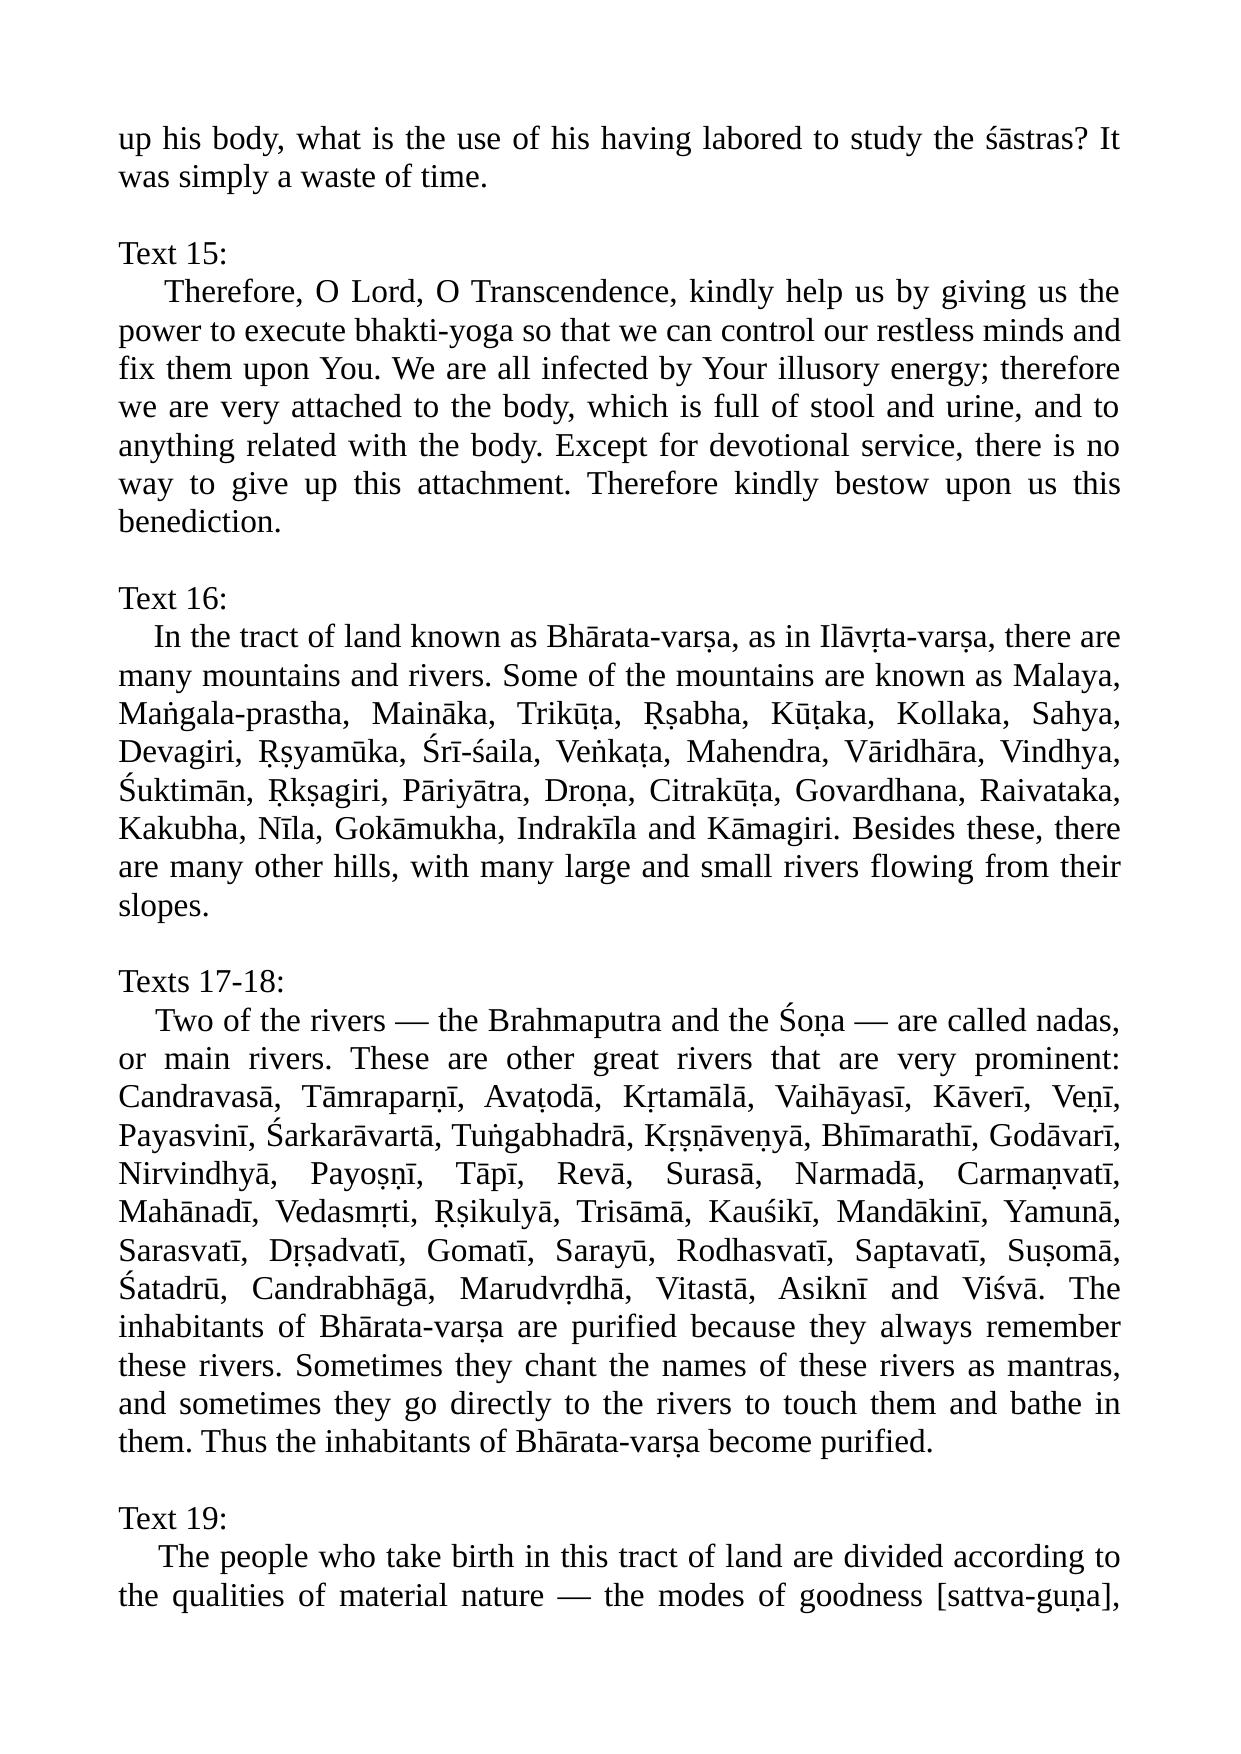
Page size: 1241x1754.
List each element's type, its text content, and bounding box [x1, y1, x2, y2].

text up his body, what is the use of his having labored to study the śāstras? It was simply a waste of time. [118, 118, 1122, 195]
text Text 19: [118, 1498, 1122, 1536]
text The people who take birth in this tract of land are divided according to the qualities of material nature — the modes of goodness [sattva-guṇa], [118, 1536, 1122, 1613]
text Texts 17-18: [118, 961, 1122, 1000]
text Therefore, O Lord, O Transcendence, kindly help us by giving us the power to execute bhakti-yoga so that we can control our restless minds and fix them upon You. We are all infected by Your illusory energy; therefore we are very attached to the body, which is full of stool and urine, and to anything related with the body. Except for devotional service, there is no way to give up this attachment. Therefore kindly bestow upon us this benediction. [118, 271, 1122, 540]
text Two of the rivers — the Brahmaputra and the Śoṇa — are called nadas, or main rivers. These are other great rivers that are very prominent: Candravasā, Tāmraparṇī, Avaṭodā, Kṛtamālā, Vaihāyasī, Kāverī, Veṇī, Payasvinī, Śarkarāvartā, Tuṅgabhadrā, Kṛṣṇāveṇyā, Bhīmarathī, Godāvarī, Nirvindhyā, Payoṣṇī, Tāpī, Revā, Surasā, Narmadā, Carmaṇvatī, Mahānadī, Vedasmṛti, Ṛṣikulyā, Trisāmā, Kauśikī, Mandākinī, Yamunā, Sarasvatī, Dṛṣadvatī, Gomatī, Sarayū, Rodhasvatī, Saptavatī, Suṣomā, Śatadrū, Candrabhāgā, Marudvṛdhā, Vitastā, Asiknī and Viśvā. The inhabitants of Bhārata-varṣa are purified because they always remember these rivers. Sometimes they chant the names of these rivers as mantras, and sometimes they go directly to the rivers to touch them and bathe in them. Thus the inhabitants of Bhārata-varṣa become purified. [118, 1000, 1122, 1460]
text In the tract of land known as Bhārata-varṣa, as in Ilāvṛta-varṣa, there are many mountains and rivers. Some of the mountains are known as Malaya, Maṅgala-prastha, Maināka, Trikūṭa, Ṛṣabha, Kūṭaka, Kollaka, Sahya, Devagiri, Ṛṣyamūka, Śrī-śaila, Veṅkaṭa, Mahendra, Vāridhāra, Vindhya, Śuktimān, Ṛkṣagiri, Pāriyātra, Droṇa, Citrakūṭa, Govardhana, Raivataka, Kakubha, Nīla, Gokāmukha, Indrakīla and Kāmagiri. Besides these, there are many other hills, with many large and small rivers flowing from their slopes. [118, 616, 1122, 923]
text Text 16: [118, 578, 1122, 616]
text Text 15: [118, 233, 1122, 271]
